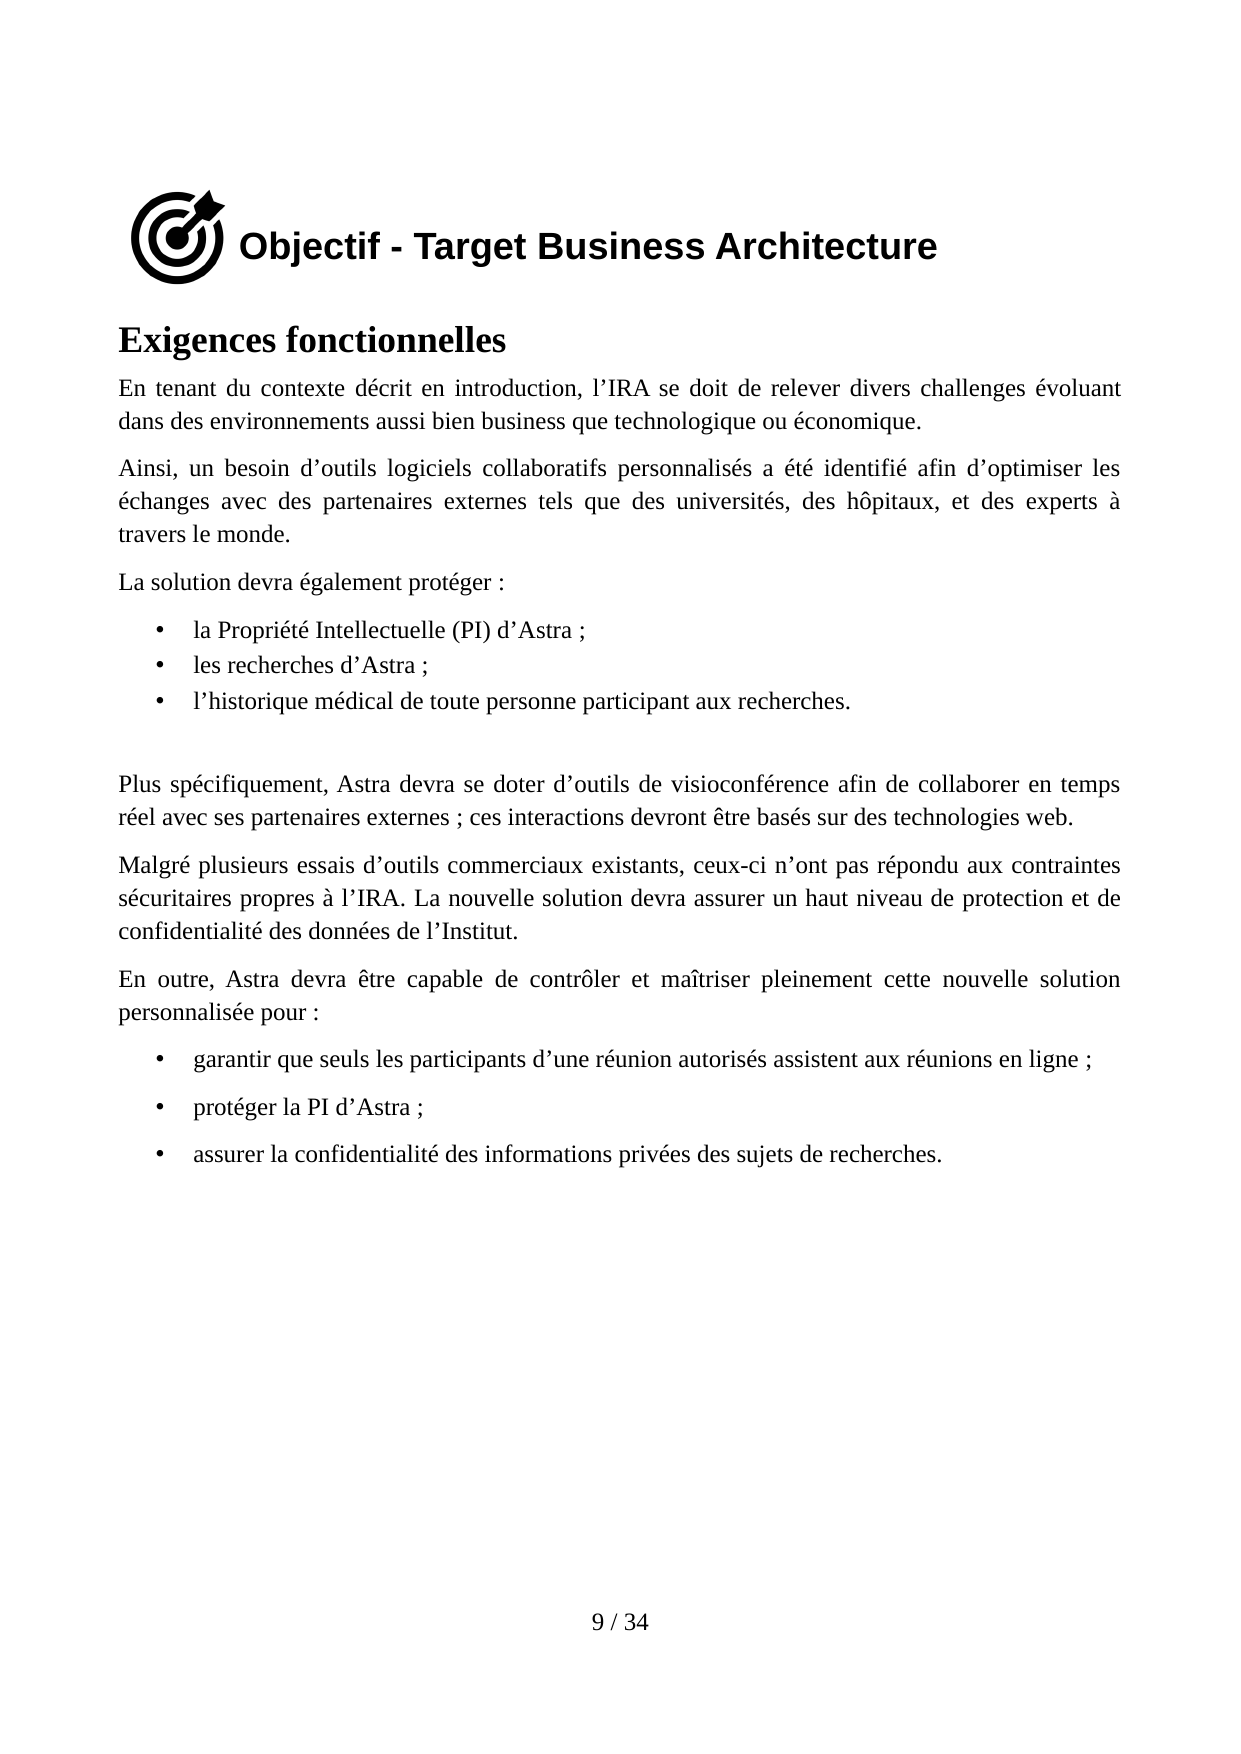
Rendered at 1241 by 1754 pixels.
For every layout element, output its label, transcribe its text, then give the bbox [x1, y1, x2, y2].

list l’historique médical de toute personne participant aux recherches. [156, 686, 1122, 715]
list les recherches d’Astra ; [156, 650, 1122, 679]
subtitle Objectif - Target Business Architecture [239, 224, 1122, 268]
text Malgré plusieurs essais d’outils commerciaux existants, ceux-ci n’ont pas répondu aux contraintes sécuritaires propres à l’IRA. La nouvelle solution devra assurer un haut niveau de protection et de confidentialité des données de l’Institut. [118, 850, 1122, 945]
text En tenant du contexte décrit en introduction, l’IRA se doit de relever divers challenges évoluant dans des environnements aussi bien business que technologique ou économique. [118, 373, 1122, 434]
subtitle Exigences fonctionnelles [118, 317, 1122, 360]
text Ainsi, un besoin d’outils logiciels collaboratifs personnalisés a été identifié afin d’optimiser les échanges avec des partenaires externes tels que des universités, des hôpitaux, et des experts à travers le monde. [118, 453, 1122, 548]
text En outre, Astra devra être capable de contrôler et maîtriser pleinement cette nouvelle solution personnalisée pour : [118, 964, 1122, 1026]
list la Propriété Intellectuelle (PI) d’Astra ; [156, 615, 1122, 643]
picture [116, 177, 239, 299]
list protéger la PI d’Astra ; [156, 1092, 1122, 1121]
list garantir que seuls les participants d’une réunion autorisés assistent aux réunions en ligne ; [156, 1044, 1122, 1073]
text Plus spécifiquement, Astra devra se doter d’outils de visioconférence afin de collaborer en temps réel avec ses partenaires externes ; ces interactions devront être basés sur des technologies web. [118, 769, 1122, 831]
text La solution devra également protéger : [118, 567, 1122, 596]
list assurer la confidentialité des informations privées des sujets de recherches. [156, 1139, 1122, 1168]
